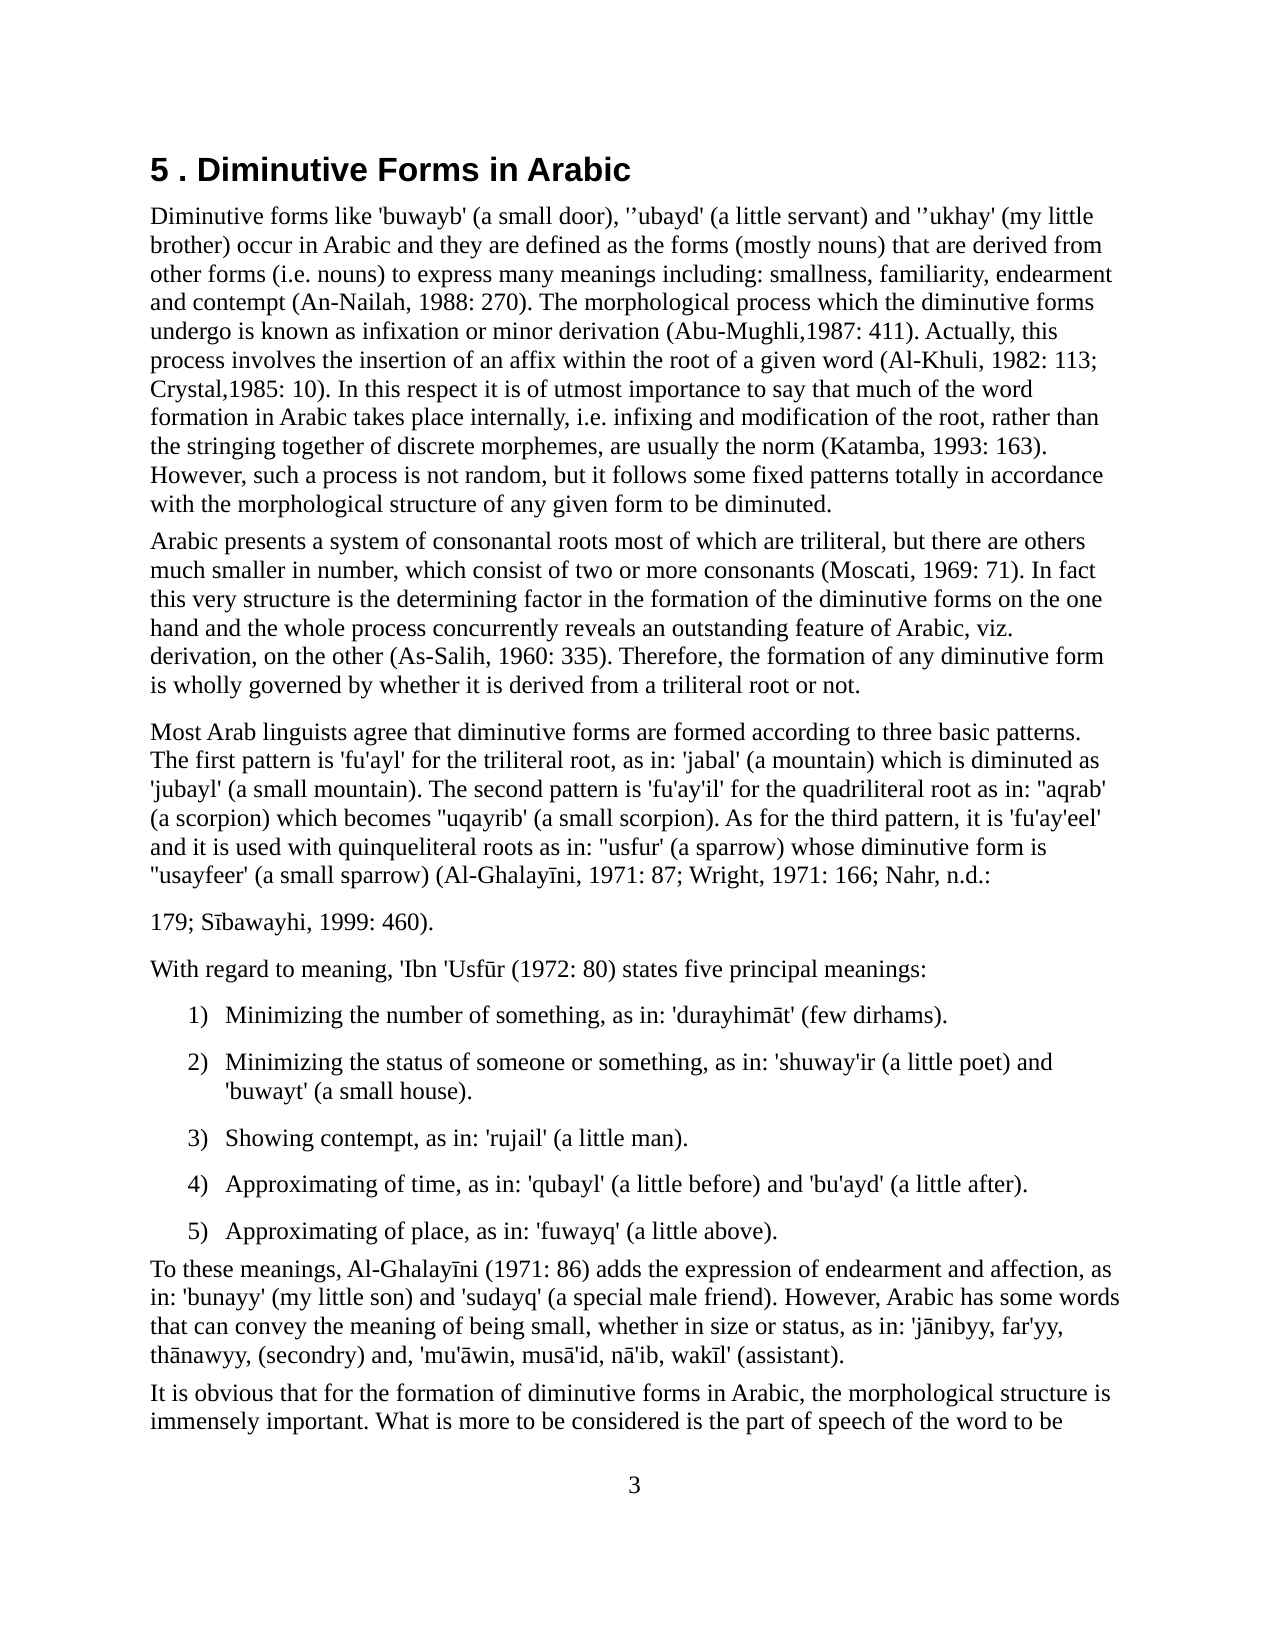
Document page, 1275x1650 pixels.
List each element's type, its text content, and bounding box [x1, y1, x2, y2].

list Minimizing the number of something, as in: 'durayhimāt' (few dirhams). [187, 1001, 1125, 1029]
text Diminutive forms like 'buwayb' (a small door), '’ubayd' (a little servant) and '’ukhay' (my little brother) occur in Arabic and they are defined as the forms (mostly nouns) that are derived from other forms (i.e. nouns) to express many meanings including: smallness, familiarity, endearment and contempt (An-Nailah, 1988: 270). The morphological process which the diminutive forms undergo is known as infixation or minor derivation (Abu-Mughli,1987: 411). Actually, this process involves the insertion of an affix within the root of a given word (Al-Khuli, 1982: 113; Crystal,1985: 10). In this respect it is of utmost importance to say that much of the word formation in Arabic takes place internally, i.e. infixing and modification of the root, rather than the stringing together of discrete morphemes, are usually the norm (Katamba, 1993: 163). However, such a process is not random, but it follows some fixed patterns totally in accordance with the morphological structure of any given form to be diminuted. [150, 201, 1125, 517]
list Approximating of place, as in: 'fuwayq' (a little above). [187, 1216, 1125, 1245]
text Most Arab linguists agree that diminutive forms are formed according to three basic patterns. The first pattern is 'fu'ayl' for the triliteral root, as in: 'jabal' (a mountain) which is diminuted as 'jubayl' (a small mountain). The second pattern is 'fu'ay'il' for the quadriliteral root as in: ''aqrab' (a scorpion) which becomes ''uqayrib' (a small scorpion). As for the third pattern, it is 'fu'ay'eel' and it is used with quinqueliteral roots as in: ''usfur' (a sparrow) whose diminutive form is ''usayfeer' (a small sparrow) (Al-Ghalayīni, 1971: 87; Wright, 1971: 166; Nahr, n.d.: [150, 717, 1125, 889]
text 179; Sībawayhi, 1999: 460). [150, 907, 1125, 936]
text It is obvious that for the formation of diminutive forms in Arabic, the morphological structure is immensely important. What is more to be considered is the part of speech of the word to be [150, 1378, 1125, 1435]
list Showing contempt, as in: 'rujail' (a little man). [187, 1123, 1125, 1151]
list Minimizing the status of someone or something, as in: 'shuway'ir (a little poet) and 'buwayt' (a small house). [187, 1047, 1125, 1105]
text To these meanings, Al-Ghalayīni (1971: 86) adds the expression of endearment and affection, as in: 'bunayy' (my little son) and 'sudayq' (a special male friend). However, Arabic has some words that can convey the meaning of being small, whether in size or status, as in: 'jānibyy, far'yy, thānawyy, (secondry) and, 'mu'āwin, musā'id, nā'ib, wakīl' (assistant). [150, 1254, 1125, 1369]
text Arabic presents a system of consonantal roots most of which are triliteral, but there are others much smaller in number, which consist of two or more consonants (Moscati, 1969: 71). In fact this very structure is the determining factor in the formation of the diminutive forms on the one hand and the whole process concurrently reveals an outstanding feature of Arabic, viz. derivation, on the other (As-Salih, 1960: 335). Therefore, the formation of any diminutive form is wholly governed by whether it is derived from a triliteral root or not. [150, 526, 1125, 699]
subtitle 5 . Diminutive Forms in Arabic [150, 150, 1125, 189]
text With regard to meaning, 'Ibn 'Usfūr (1972: 80) states five principal meanings: [150, 954, 1125, 983]
list Approximating of time, as in: 'qubayl' (a little before) and 'bu'ayd' (a little after). [187, 1169, 1125, 1198]
